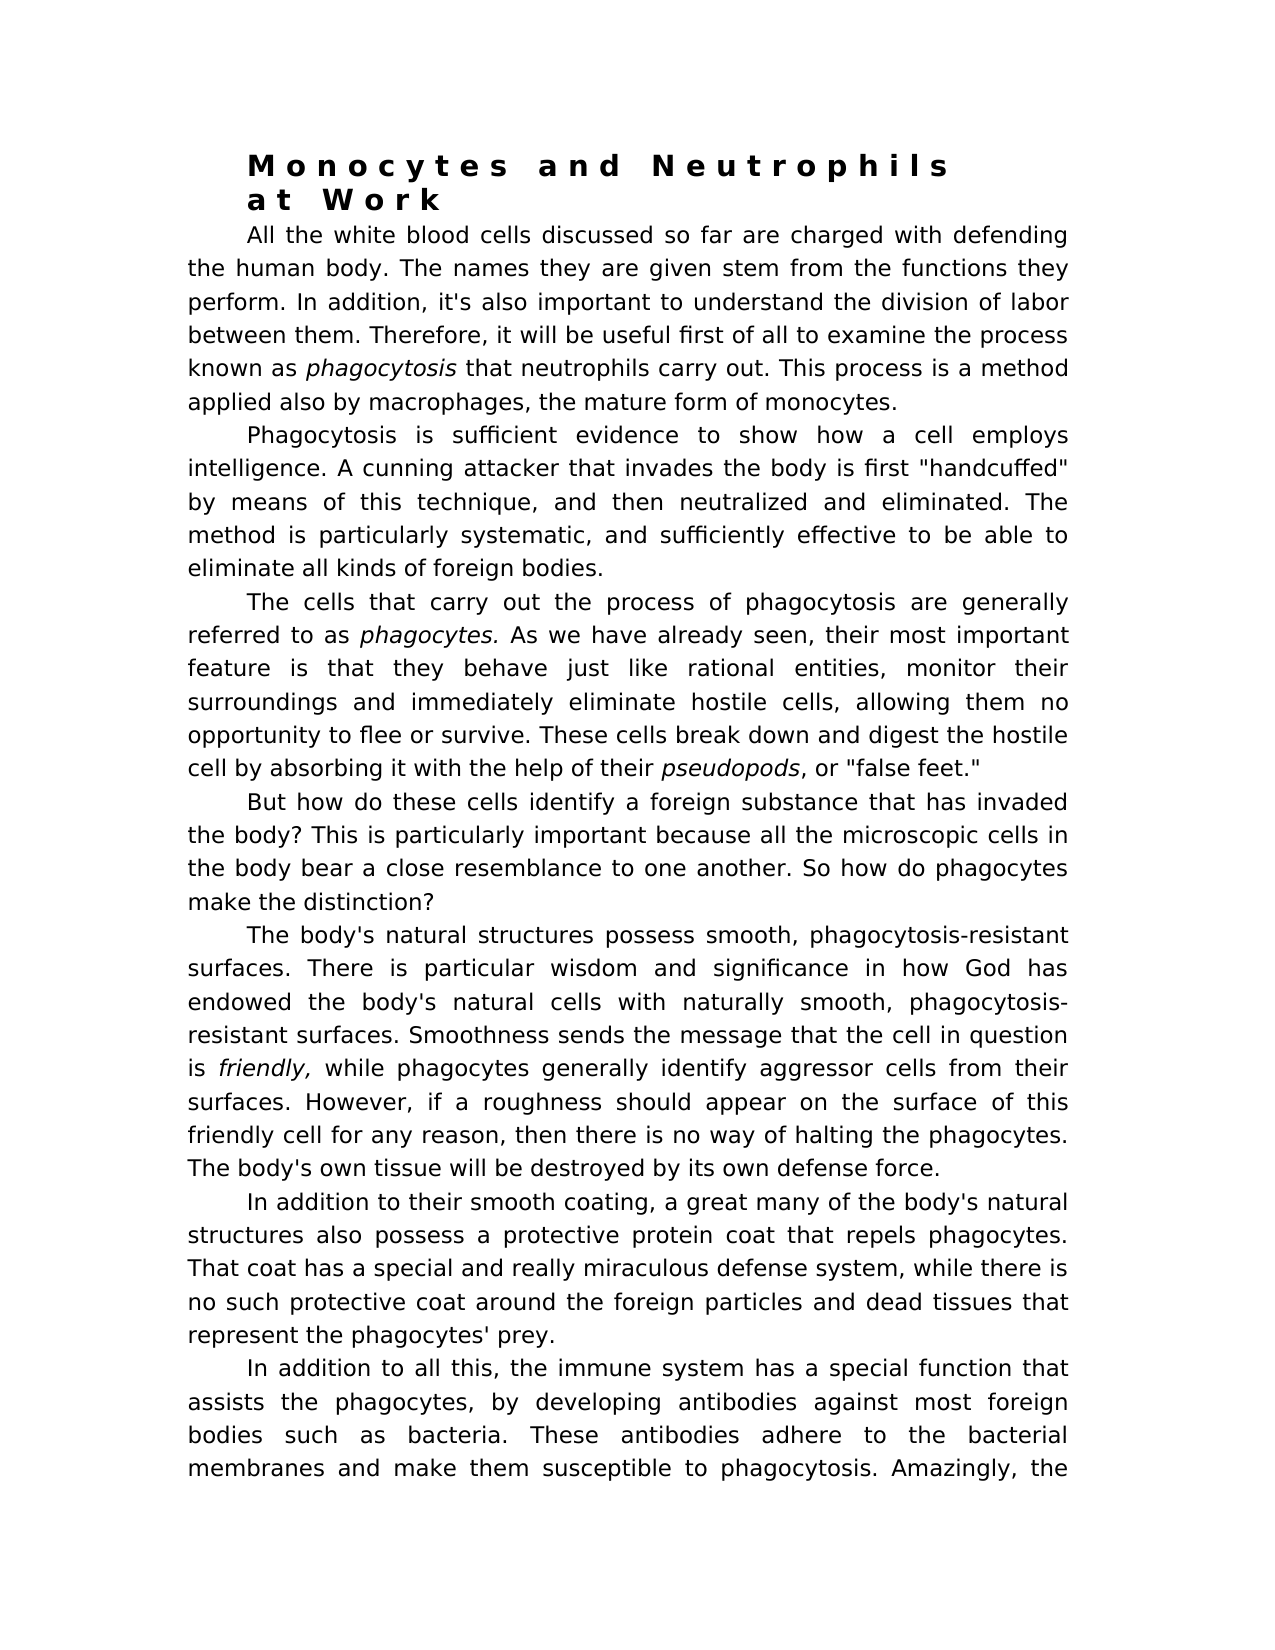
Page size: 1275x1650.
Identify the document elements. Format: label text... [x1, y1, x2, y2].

text at Work [187, 183, 1070, 217]
text In addition to all this, the immune system has a special function that assists the phagocytes, by developing antibodies against most foreign bodies such as bacteria. These antibodies adhere to the bacterial membranes and make them susceptible to phagocytosis. Amazingly, the [187, 1350, 1070, 1483]
text The cells that carry out the process of phagocytosis are generally referred to as phagocytes. As we have already seen, their most important feature is that they behave just like rational entities, monitor their surroundings and immediately eliminate hostile cells, allowing them no opportunity to flee or survive. These cells break down and digest the hostile cell by absorbing it with the help of their pseudopods, or "false feet." [187, 583, 1070, 783]
text The body's natural structures possess smooth, phagocytosis-resistant surfaces. There is particular wisdom and significance in how God has endowed the body's natural cells with naturally smooth, phagocytosis-resistant surfaces. Smoothness sends the message that the cell in question is friendly, while phagocytes generally identify aggressor cells from their surfaces. However, if a roughness should appear on the surface of this friendly cell for any reason, then there is no way of halting the phagocytes. The body's own tissue will be destroyed by its own defense force. [187, 917, 1070, 1183]
text In addition to their smooth coating, a great many of the body's natural structures also possess a protective protein coat that repels phagocytes. That coat has a special and really miraculous defense system, while there is no such protective coat around the foreign particles and dead tissues that represent the phagocytes' prey. [187, 1183, 1070, 1350]
text Monocytes and Neutrophils [187, 150, 1070, 183]
text But how do these cells identify a foreign substance that has invaded the body? This is particularly important because all the microscopic cells in the body bear a close resemblance to one another. So how do phagocytes make the distinction? [187, 783, 1070, 917]
text Phagocytosis is sufficient evidence to show how a cell employs intelligence. A cunning attacker that invades the body is first "handcuffed" by means of this technique, and then neutralized and eliminated. The method is particularly systematic, and sufficiently effective to be able to eliminate all kinds of foreign bodies. [187, 417, 1070, 583]
text All the white blood cells discussed so far are charged with defending the human body. The names they are given stem from the functions they perform. In addition, it's also important to understand the division of labor between them. Therefore, it will be useful first of all to examine the process known as phagocytosis that neutrophils carry out. This process is a method applied also by macrophages, the mature form of monocytes. [187, 217, 1070, 417]
